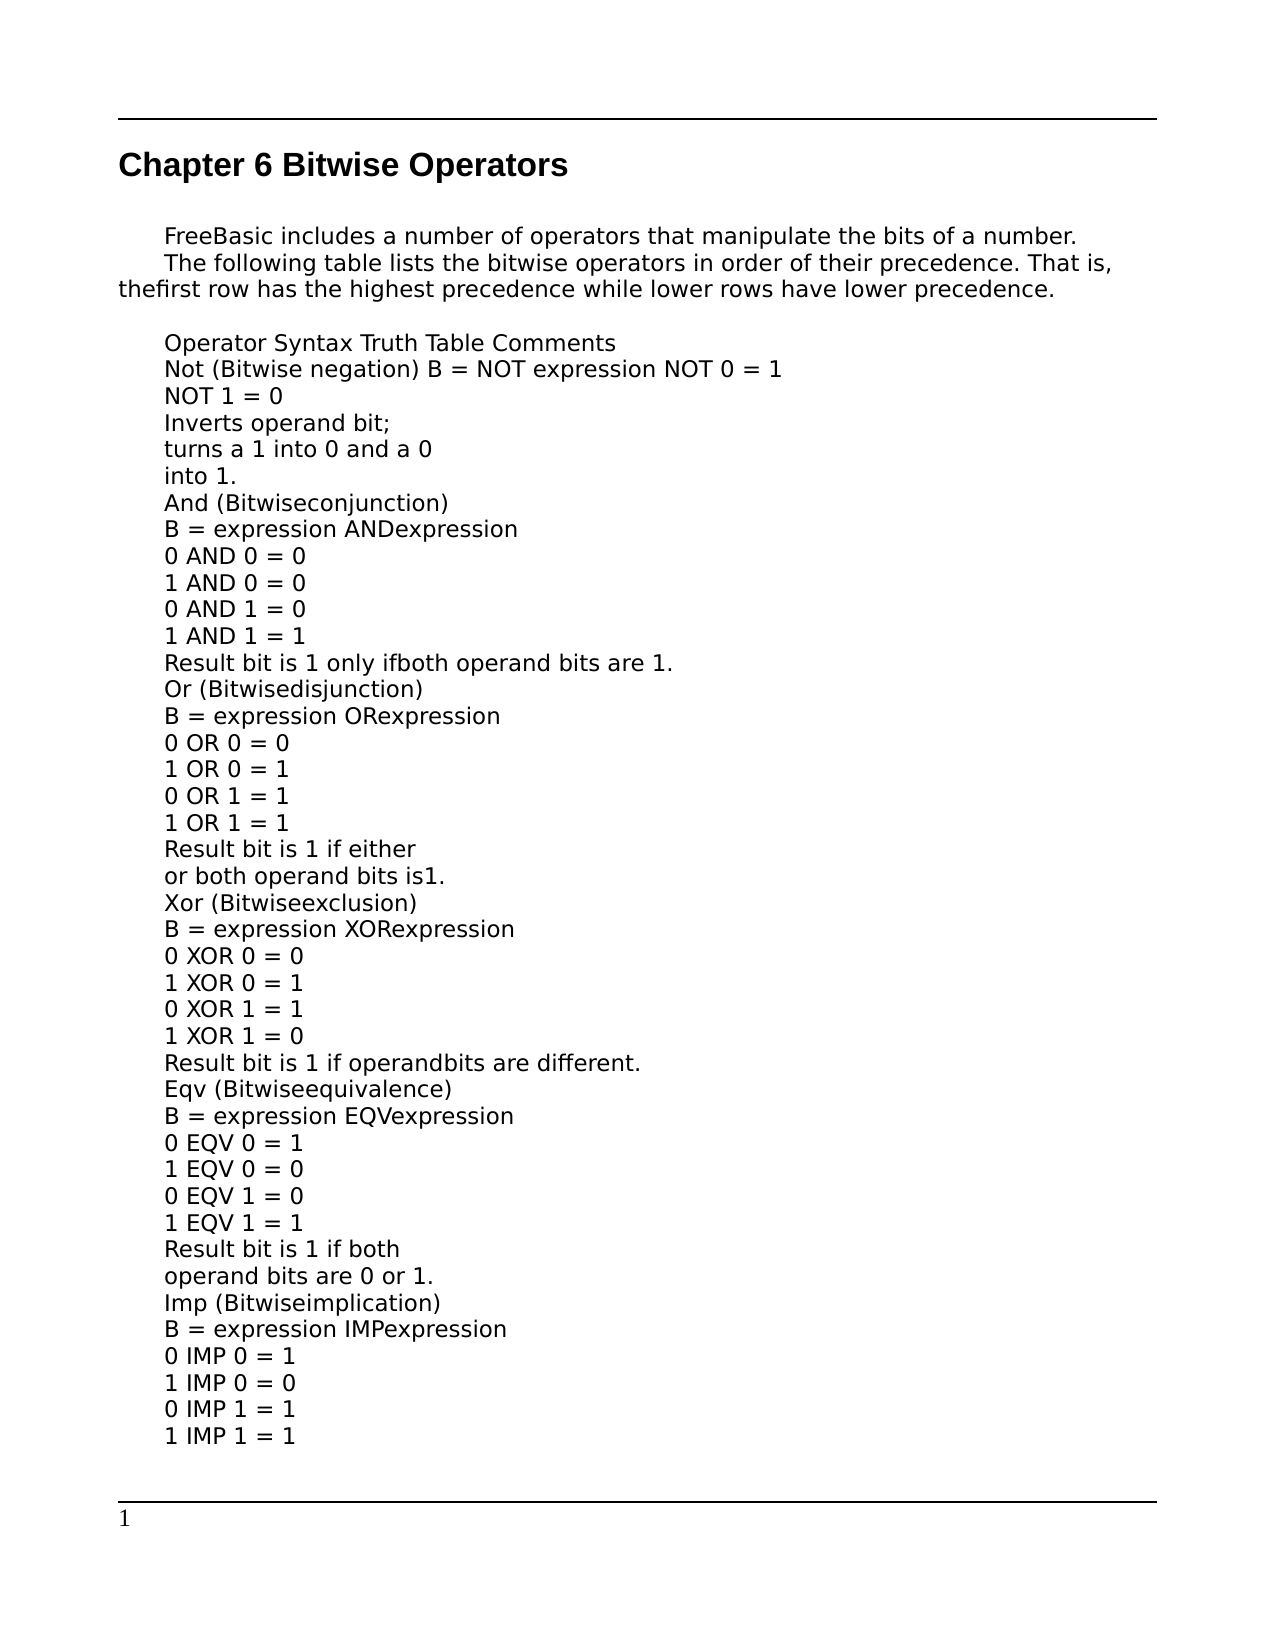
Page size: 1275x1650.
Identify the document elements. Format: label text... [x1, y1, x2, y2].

text 1 OR 1 = 1 [118, 810, 1157, 836]
text Operator Syntax Truth Table Comments [118, 330, 1157, 356]
text Xor (Bitwiseexclusion) [118, 890, 1157, 916]
text FreeBasic includes a number of operators that manipulate the bits of a number. [118, 223, 1157, 250]
text 0 IMP 1 = 1 [118, 1396, 1157, 1423]
text B = expression XORexpression [118, 916, 1157, 943]
text or both operand bits is1. [118, 863, 1157, 890]
text turns a 1 into 0 and a 0 [118, 436, 1157, 463]
text The following table lists the bitwise operators in order of their precedence. That is, thefirst row has the highest precedence while lower rows have lower precedence. [118, 250, 1157, 303]
text 1 IMP 0 = 0 [118, 1370, 1157, 1396]
text B = expression IMPexpression [118, 1316, 1157, 1343]
subtitle Chapter 6 Bitwise Operators [118, 145, 1157, 184]
text B = expression ORexpression [118, 703, 1157, 730]
text 0 AND 0 = 0 [118, 543, 1157, 570]
text And (Bitwiseconjunction) [118, 490, 1157, 516]
text Result bit is 1 if operandbits are different. [118, 1050, 1157, 1076]
text Eqv (Bitwiseequivalence) [118, 1076, 1157, 1103]
text Result bit is 1 only ifboth operand bits are 1. [118, 650, 1157, 676]
text 0 OR 1 = 1 [118, 783, 1157, 810]
text Not (Bitwise negation) B = NOT expression NOT 0 = 1 [118, 356, 1157, 383]
text Inverts operand bit; [118, 410, 1157, 436]
text 0 OR 0 = 0 [118, 730, 1157, 756]
text 1 EQV 0 = 0 [118, 1156, 1157, 1183]
text B = expression EQVexpression [118, 1103, 1157, 1130]
text 1 AND 0 = 0 [118, 570, 1157, 596]
text 1 AND 1 = 1 [118, 623, 1157, 650]
text Result bit is 1 if either [118, 836, 1157, 863]
text NOT 1 = 0 [118, 383, 1157, 410]
text 0 IMP 0 = 1 [118, 1343, 1157, 1370]
text 1 OR 0 = 1 [118, 756, 1157, 783]
text Imp (Bitwiseimplication) [118, 1290, 1157, 1316]
text B = expression ANDexpression [118, 516, 1157, 543]
text 1 EQV 1 = 1 [118, 1210, 1157, 1236]
text 1 IMP 1 = 1 [118, 1423, 1157, 1450]
text operand bits are 0 or 1. [118, 1263, 1157, 1290]
text 0 EQV 1 = 0 [118, 1183, 1157, 1210]
text 0 XOR 1 = 1 [118, 996, 1157, 1023]
text Result bit is 1 if both [118, 1236, 1157, 1263]
text 0 AND 1 = 0 [118, 596, 1157, 623]
text 0 XOR 0 = 0 [118, 943, 1157, 970]
text Or (Bitwisedisjunction) [118, 676, 1157, 703]
text into 1. [118, 463, 1157, 490]
text 1 XOR 1 = 0 [118, 1023, 1157, 1050]
text 1 XOR 0 = 1 [118, 970, 1157, 996]
text 0 EQV 0 = 1 [118, 1130, 1157, 1156]
